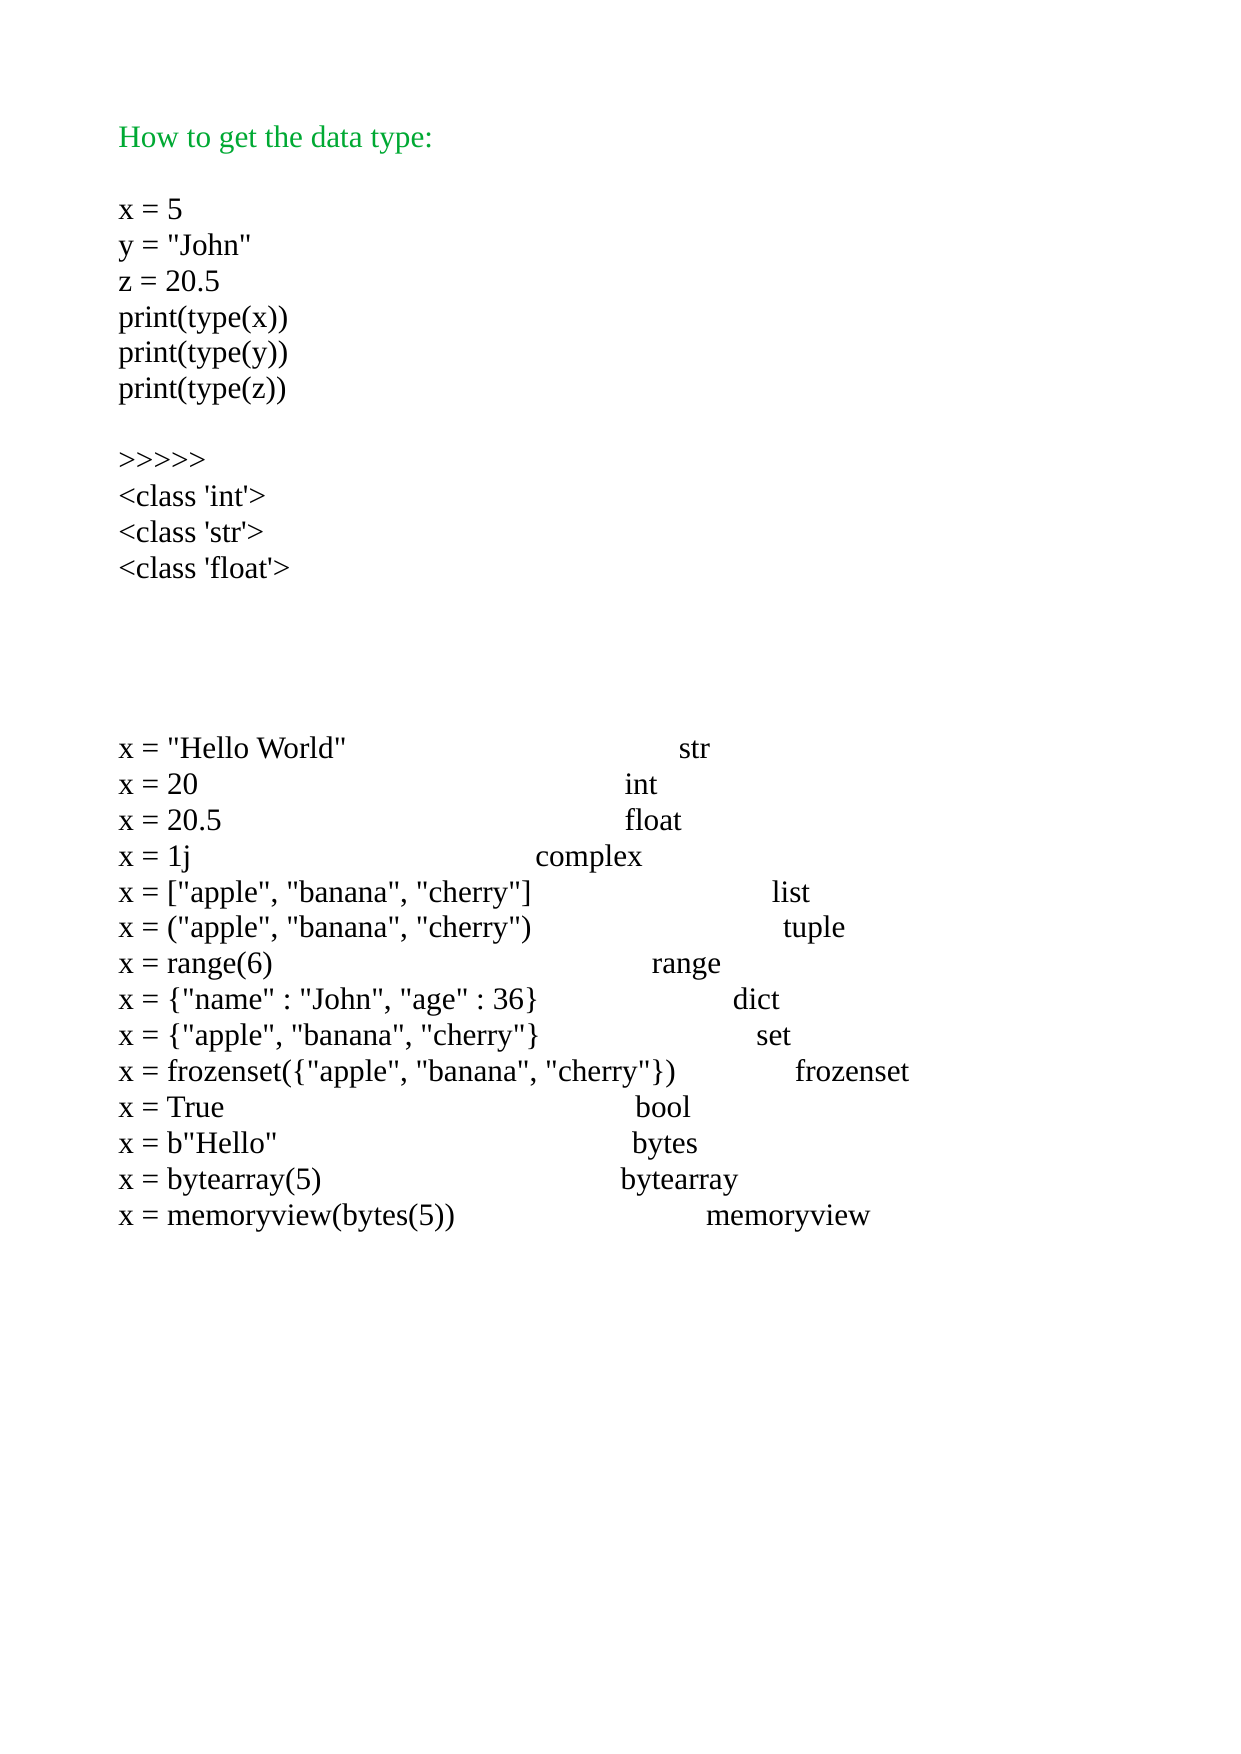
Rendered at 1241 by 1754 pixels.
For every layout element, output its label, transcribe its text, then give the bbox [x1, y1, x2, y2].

text <class 'float'> [118, 549, 1122, 585]
text x = 1j complex [118, 837, 1122, 873]
text x = bytearray(5) bytearray [118, 1160, 1122, 1196]
text y = "John" [118, 226, 1122, 262]
text x = "Hello World" str [118, 729, 1122, 765]
text x = {"name" : "John", "age" : 36} dict [118, 981, 1122, 1017]
text x = memoryview(bytes(5)) memoryview [118, 1196, 1122, 1232]
text x = ("apple", "banana", "cherry") tuple [118, 909, 1122, 945]
text <class 'int'> [118, 477, 1122, 513]
text x = True bool [118, 1088, 1122, 1124]
text x = range(6) range [118, 945, 1122, 981]
text <class 'str'> [118, 513, 1122, 549]
text >>>>> [118, 442, 1122, 477]
text x = frozenset({"apple", "banana", "cherry"}) frozenset [118, 1052, 1122, 1088]
text x = 20 int [118, 765, 1122, 801]
text print(type(z)) [118, 370, 1122, 406]
text x = b"Hello" bytes [118, 1124, 1122, 1160]
text How to get the data type: [118, 118, 1122, 154]
text z = 20.5 [118, 262, 1122, 298]
text print(type(x)) [118, 298, 1122, 334]
text print(type(y)) [118, 334, 1122, 370]
text x = {"apple", "banana", "cherry"} set [118, 1017, 1122, 1052]
text x = 20.5 float [118, 801, 1122, 837]
text x = 5 [118, 190, 1122, 226]
text x = ["apple", "banana", "cherry"] list [118, 873, 1122, 909]
